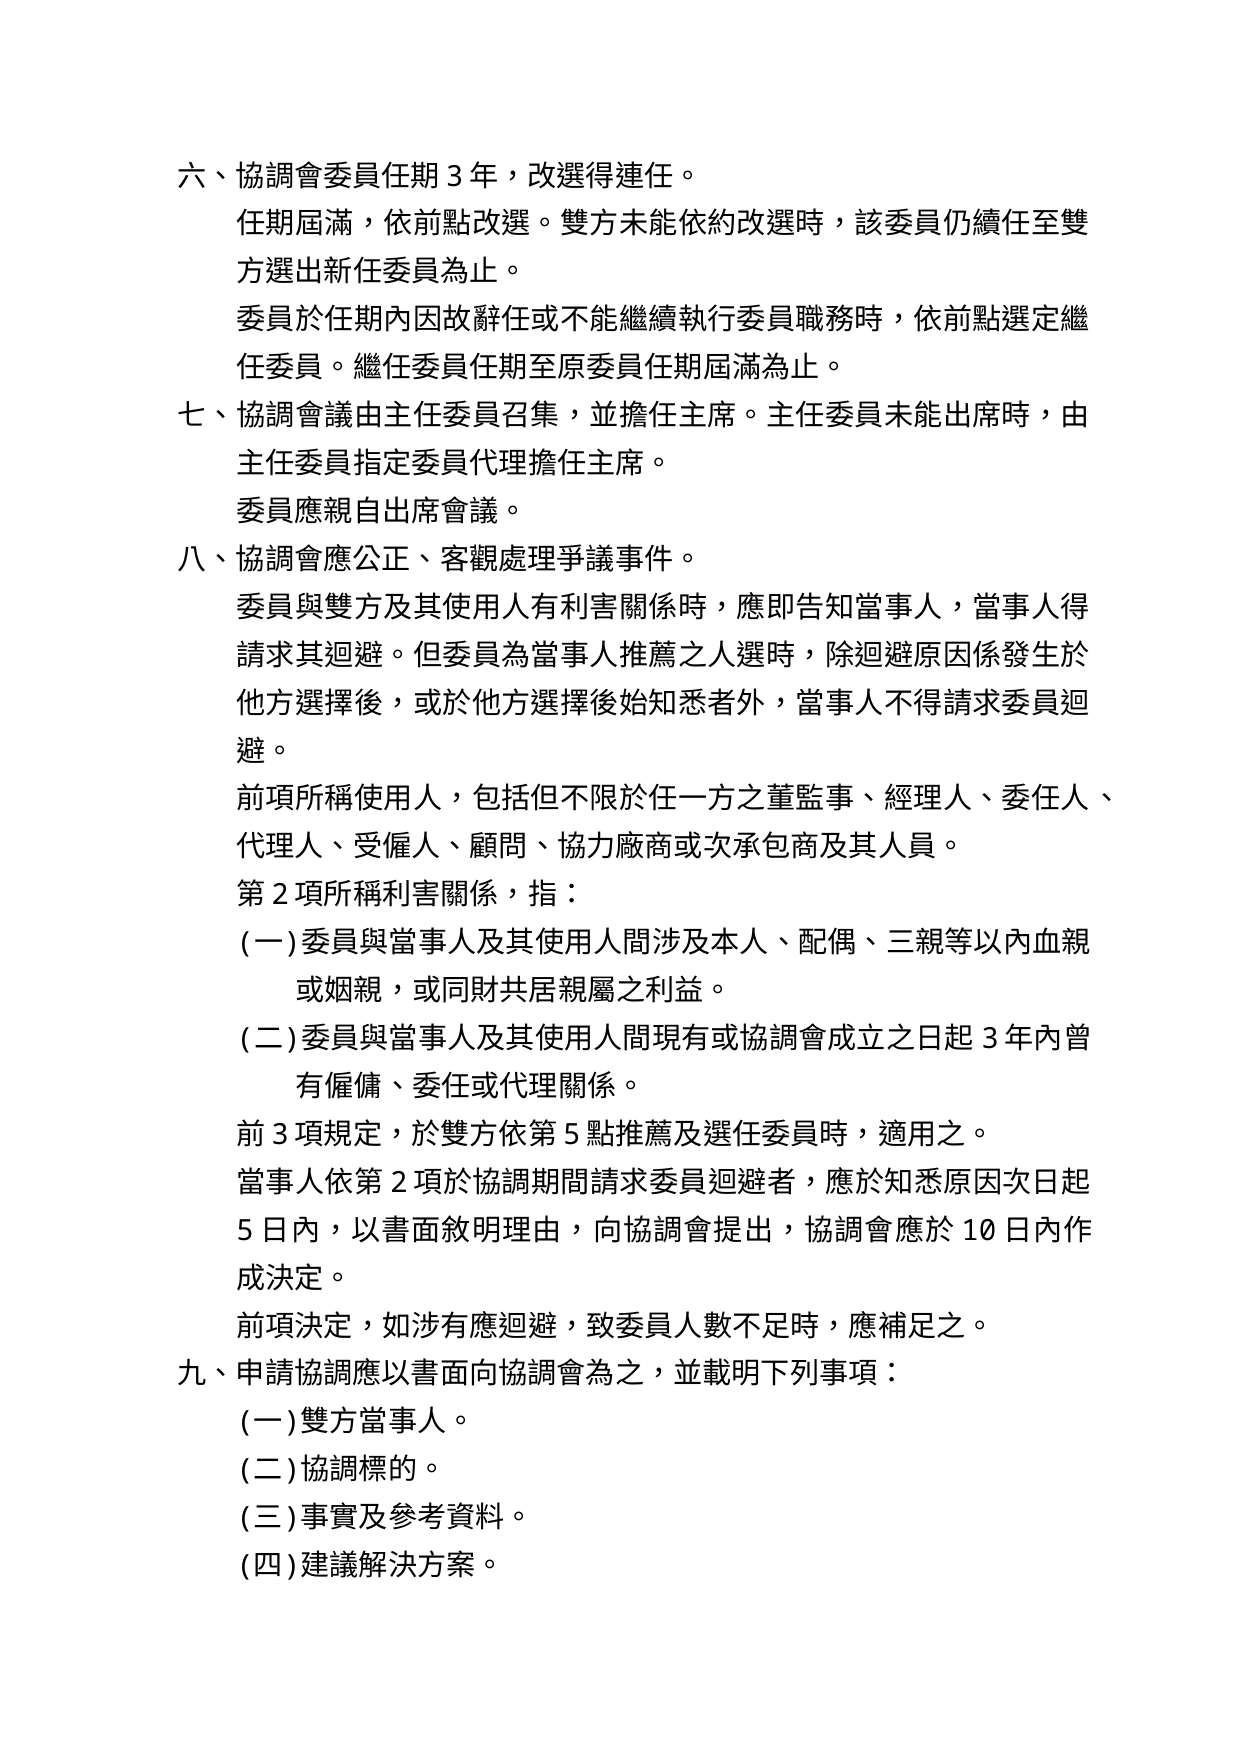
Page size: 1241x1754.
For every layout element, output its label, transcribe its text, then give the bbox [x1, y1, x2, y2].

text (二)協調標的。 [236, 1441, 1093, 1489]
text (二)委員與當事人及其使用人間現有或協調會成立之日起3年內曾有僱傭、委任或代理關係。 [236, 1010, 1093, 1106]
text 六、協調會委員任期3年，改選得連任。 [177, 148, 1093, 196]
text 當事人依第2項於協調期間請求委員迴避者，應於知悉原因次日起5日內，以書面敘明理由，向協調會提出，協調會應於10日內作成決定。 [236, 1154, 1093, 1298]
text 九、申請協調應以書面向協調會為之，並載明下列事項： [177, 1346, 1093, 1393]
text 前項決定，如涉有應迴避，致委員人數不足時，應補足之。 [236, 1298, 1093, 1346]
text 前項所稱使用人，包括但不限於任一方之董監事、經理人、委任人、代理人、受僱人、顧問、協力廠商或次承包商及其人員。 [236, 771, 1093, 866]
text 七、協調會議由主任委員召集，並擔任主席。主任委員未能出席時，由主任委員指定委員代理擔任主席。 [177, 387, 1093, 483]
text 委員與雙方及其使用人有利害關係時，應即告知當事人，當事人得請求其迴避。但委員為當事人推薦之人選時，除迴避原因係發生於他方選擇後，或於他方選擇後始知悉者外，當事人不得請求委員迴避。 [236, 579, 1093, 771]
text 委員應親自出席會議。 [236, 483, 1093, 531]
text (一)委員與當事人及其使用人間涉及本人、配偶、三親等以內血親或姻親，或同財共居親屬之利益。 [236, 914, 1093, 1010]
text 委員於任期內因故辭任或不能繼續執行委員職務時，依前點選定繼任委員。繼任委員任期至原委員任期屆滿為止。 [236, 291, 1093, 387]
text 任期屆滿，依前點改選。雙方未能依約改選時，該委員仍續任至雙方選出新任委員為止。 [236, 196, 1093, 291]
text 前3項規定，於雙方依第5點推薦及選任委員時，適用之。 [236, 1106, 1093, 1154]
text (三)事實及參考資料。 [236, 1489, 1093, 1537]
text (四)建議解決方案。 [236, 1537, 1093, 1585]
text 第2項所稱利害關係，指： [236, 866, 1093, 914]
text 八、協調會應公正、客觀處理爭議事件。 [177, 531, 1093, 579]
text (一)雙方當事人。 [236, 1393, 1093, 1441]
